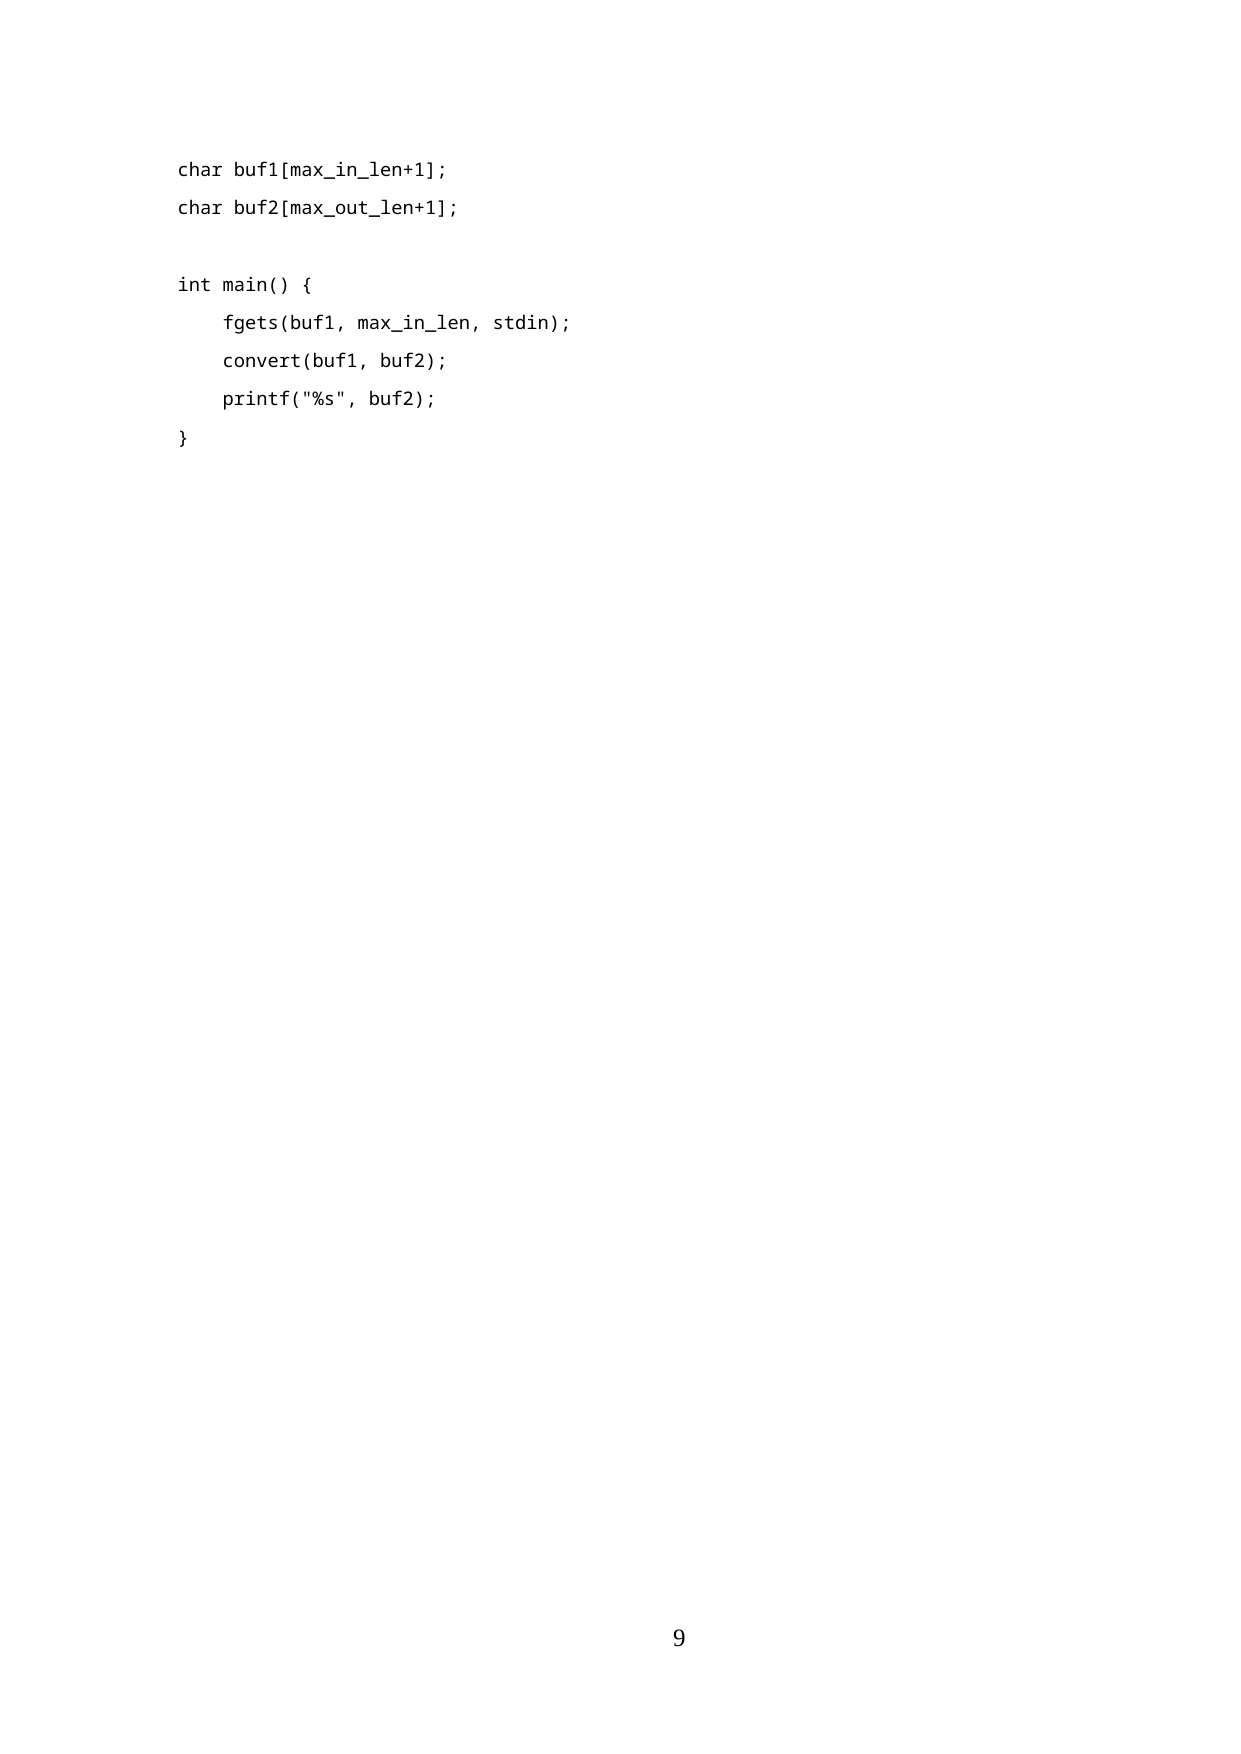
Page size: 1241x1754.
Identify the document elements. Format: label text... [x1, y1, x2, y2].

text } [177, 424, 1181, 449]
text convert(buf1, buf2); [177, 347, 1181, 373]
text fgets(buf1, max_in_len, stdin); [177, 309, 1181, 335]
text char buf2[max_out_len+1]; [177, 194, 1181, 220]
text printf("%s", buf2); [177, 386, 1181, 411]
text int main() { [177, 271, 1181, 297]
text char buf1[max_in_len+1]; [177, 156, 1181, 182]
